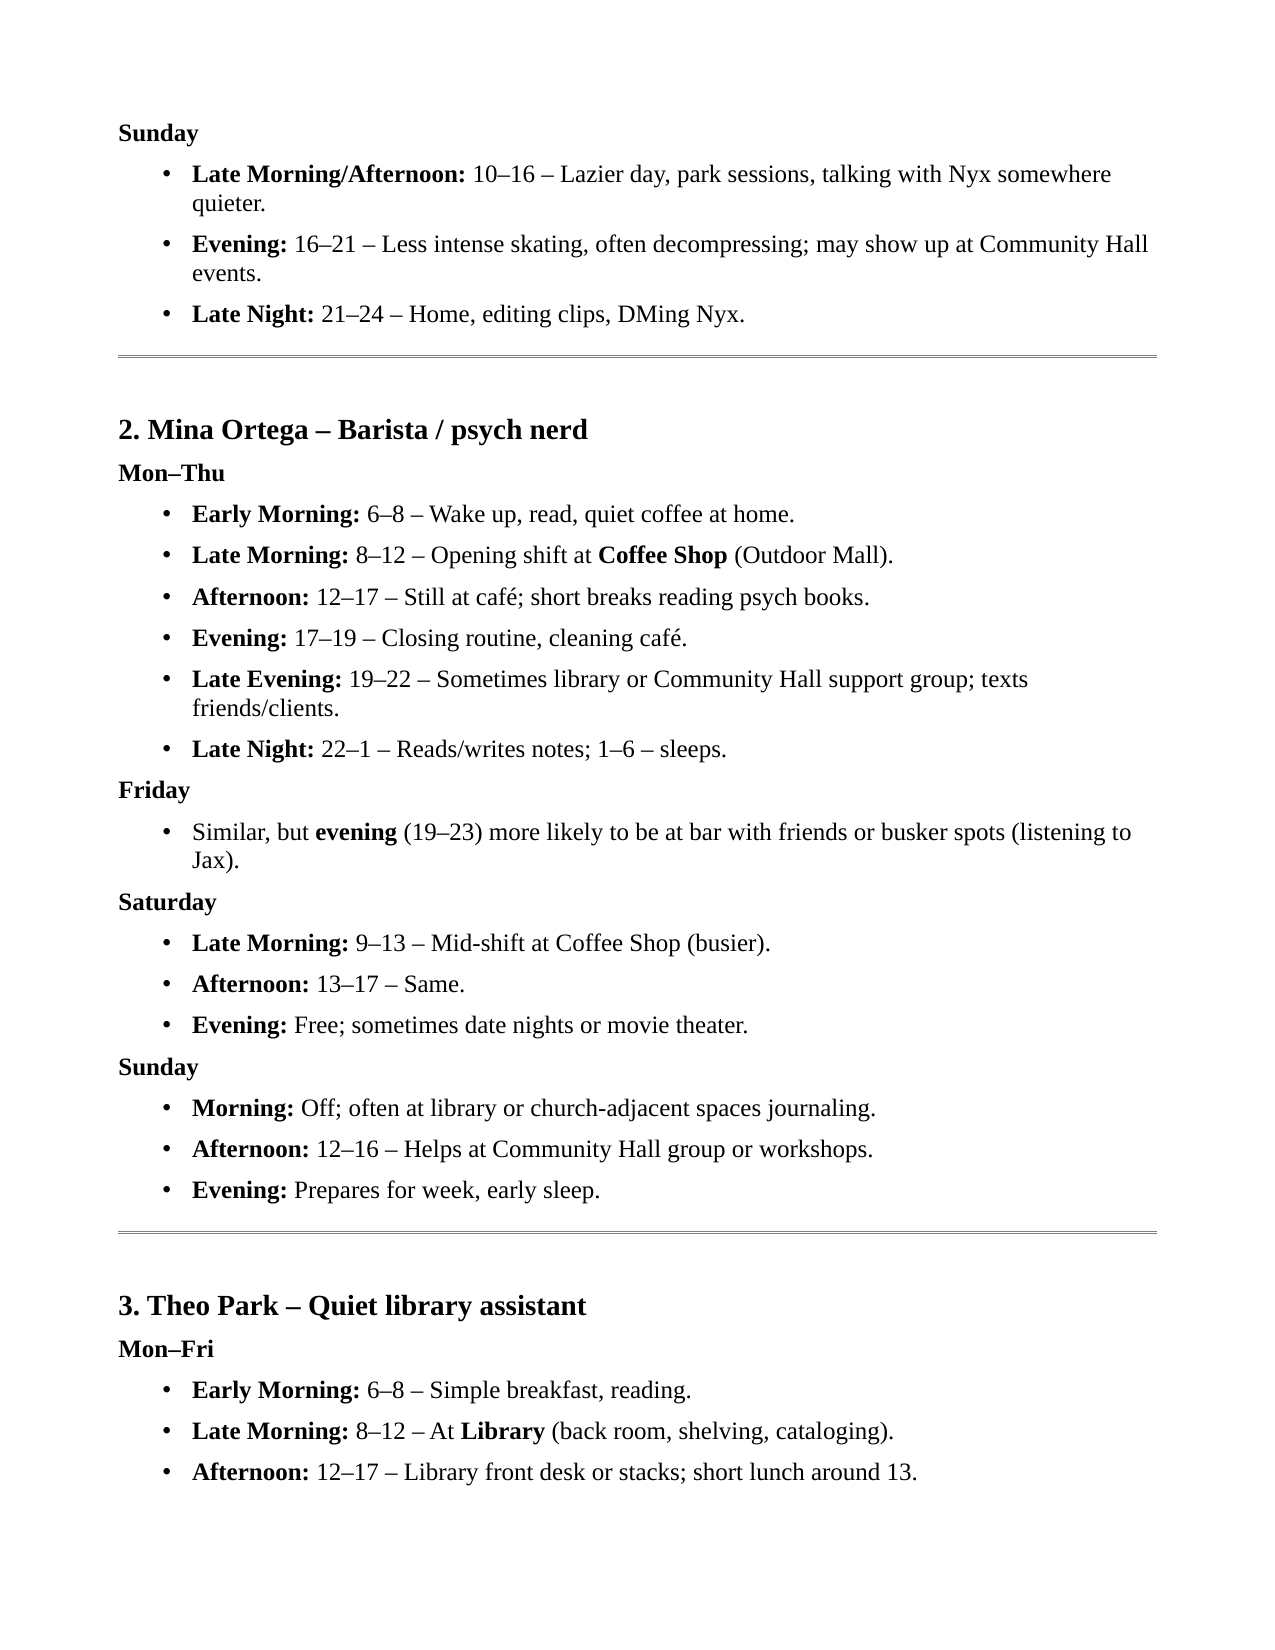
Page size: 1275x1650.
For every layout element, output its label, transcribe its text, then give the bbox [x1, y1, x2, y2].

list Late Morning: 9–13 – Mid-shift at Coffee Shop (busier). [162, 928, 1157, 957]
list Late Evening: 19–22 – Sometimes library or Community Hall support group; texts friends/clients. [162, 664, 1157, 722]
list Evening: Prepares for week, early sleep. [162, 1175, 1157, 1204]
list Late Morning: 8–12 – Opening shift at Coffee Shop (Outdoor Mall). [162, 540, 1157, 569]
text Sunday [118, 1052, 1157, 1080]
list Evening: Free; sometimes date nights or movie theater. [162, 1010, 1157, 1039]
text Saturday [118, 887, 1157, 915]
list Morning: Off; often at library or church-adjacent spaces journaling. [162, 1093, 1157, 1122]
list Early Morning: 6–8 – Wake up, read, quiet coffee at home. [162, 499, 1157, 528]
text Mon–Fri [118, 1334, 1157, 1362]
list Afternoon: 13–17 – Same. [162, 969, 1157, 998]
text Sunday [118, 118, 1157, 147]
list Afternoon: 12–17 – Still at café; short breaks reading psych books. [162, 582, 1157, 610]
subtitle 3. Theo Park – Quiet library assistant [118, 1288, 1157, 1321]
list Late Night: 22–1 – Reads/writes notes; 1–6 – sleeps. [162, 734, 1157, 763]
list Late Night: 21–24 – Home, editing clips, DMing Nyx. [162, 299, 1157, 328]
list Afternoon: 12–17 – Library front desk or stacks; short lunch around 13. [162, 1457, 1157, 1486]
list Evening: 17–19 – Closing routine, cleaning café. [162, 623, 1157, 652]
list Early Morning: 6–8 – Simple breakfast, reading. [162, 1375, 1157, 1404]
list Evening: 16–21 – Less intense skating, often decompressing; may show up at Community Hall events. [162, 229, 1157, 287]
list Similar, but evening (19–23) more likely to be at bar with friends or busker spots (listening to Jax). [162, 817, 1157, 874]
list Late Morning/Afternoon: 10–16 – Lazier day, park sessions, talking with Nyx somewhere quieter. [162, 159, 1157, 217]
list Late Morning: 8–12 – At Library (back room, shelving, cataloging). [162, 1416, 1157, 1445]
subtitle 2. Mina Ortega – Barista / psych nerd [118, 412, 1157, 445]
text Mon–Thu [118, 458, 1157, 487]
text Friday [118, 775, 1157, 804]
list Afternoon: 12–16 – Helps at Community Hall group or workshops. [162, 1134, 1157, 1163]
